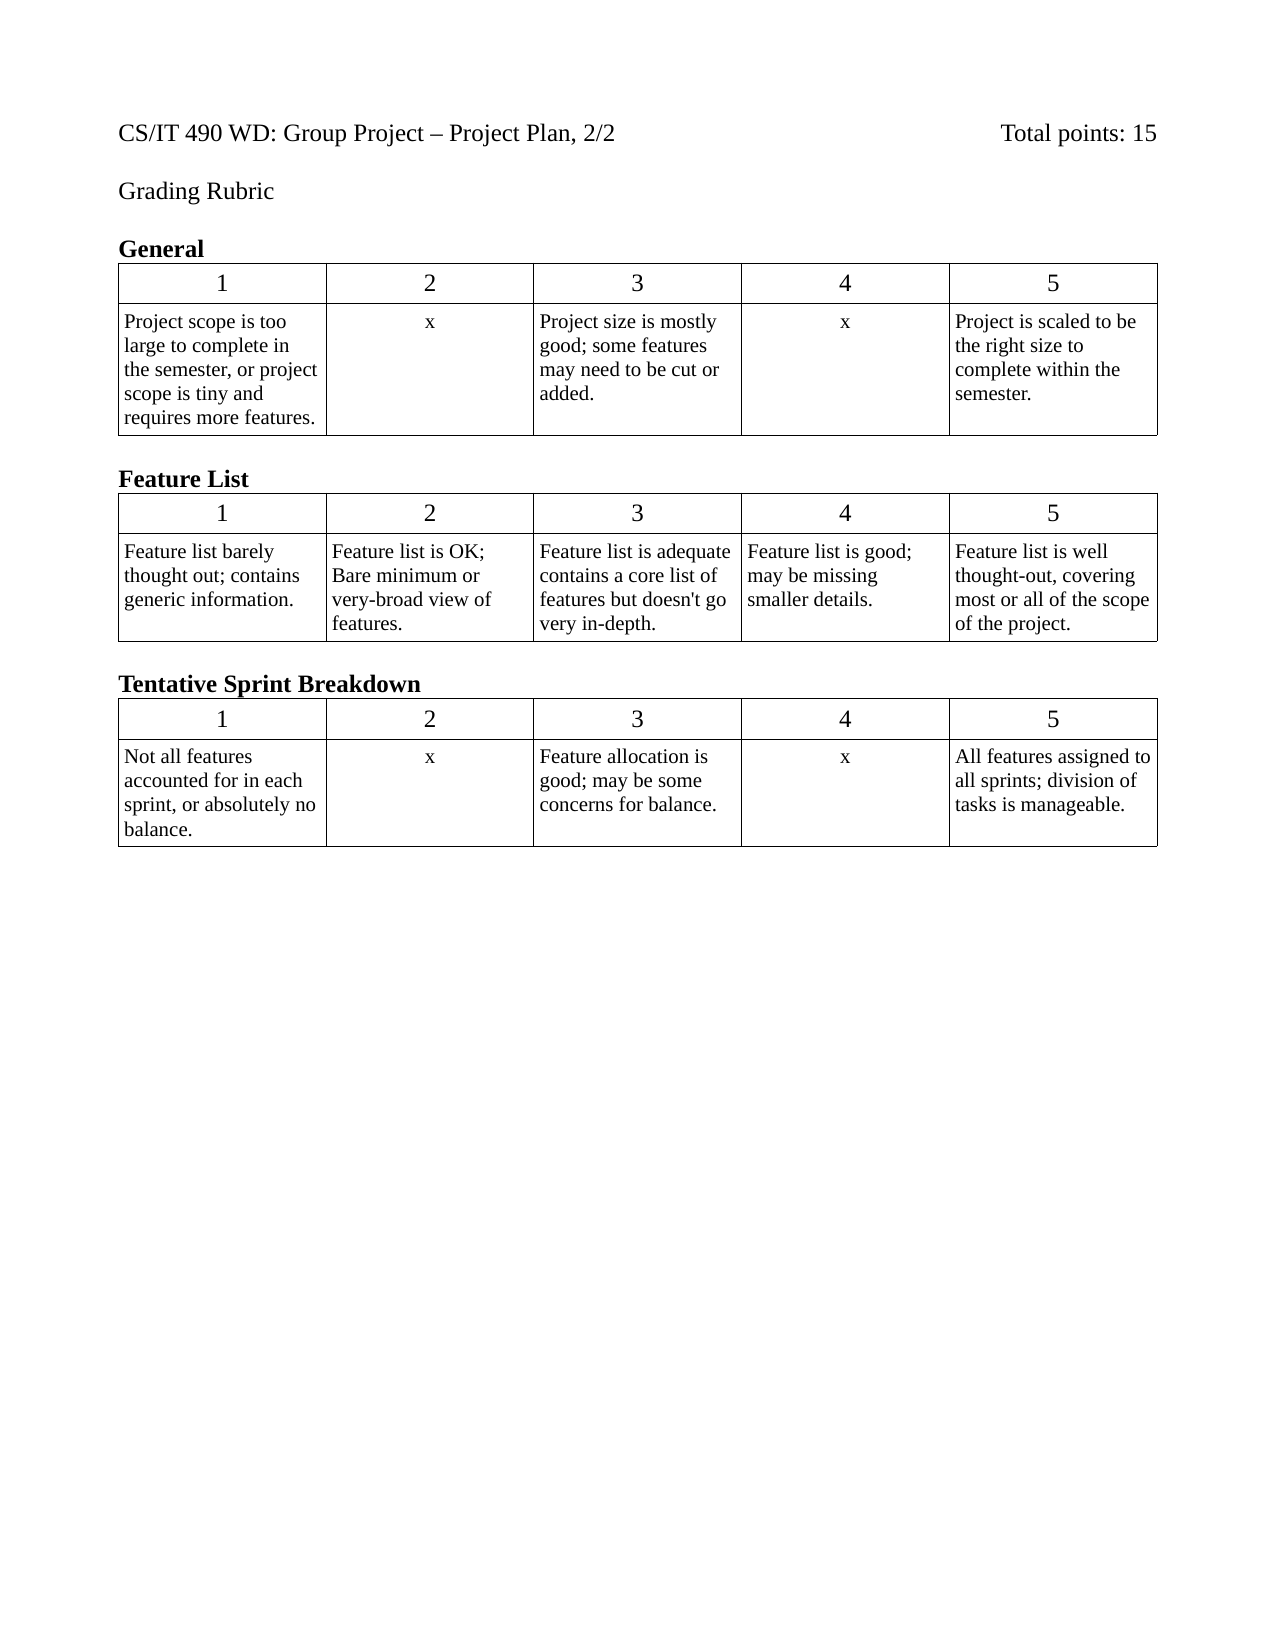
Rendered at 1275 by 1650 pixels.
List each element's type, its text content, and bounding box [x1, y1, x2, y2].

table_header 4 [742, 264, 949, 303]
table_header 5 [950, 494, 1157, 533]
text Grading Rubric [118, 176, 1157, 205]
table_cell Project scope is too large to complete in the semester, or project scope is tiny and requires more features. [119, 304, 326, 435]
table_header 2 [327, 699, 533, 738]
table_cell x [742, 304, 949, 435]
table_cell x [327, 304, 533, 435]
table_cell Feature list is good; may be missing smaller details. [742, 534, 949, 641]
table_header 2 [327, 264, 533, 303]
text Feature List [118, 464, 1157, 492]
table_cell Project size is mostly good; some features may need to be cut or added. [534, 304, 741, 435]
table_cell x [327, 740, 533, 846]
table_header 1 [119, 699, 326, 738]
table_cell x [742, 740, 949, 846]
table_header 5 [950, 264, 1157, 303]
table_header 2 [327, 494, 533, 533]
table_header 5 [950, 699, 1157, 738]
table_cell Feature list barely thought out; contains generic information. [119, 534, 326, 641]
table_header 4 [742, 699, 949, 738]
table_cell Feature allocation is good; may be some concerns for balance. [534, 740, 741, 846]
table_header 3 [534, 494, 741, 533]
table_header 3 [534, 699, 741, 738]
table_cell Not all features accounted for in each sprint, or absolutely no balance. [119, 740, 326, 846]
table_header 3 [534, 264, 741, 303]
table_header 4 [742, 494, 949, 533]
table_cell Project is scaled to be the right size to complete within the semester. [950, 304, 1157, 435]
table_cell Feature list is adequate contains a core list of features but doesn't go very in-depth. [534, 534, 741, 641]
table_cell Feature list is OK; Bare minimum or very-broad view of features. [327, 534, 533, 641]
table_header 1 [119, 494, 326, 533]
table_header 1 [119, 264, 326, 303]
table_cell Feature list is well thought-out, covering most or all of the scope of the project. [950, 534, 1157, 641]
text Tentative Sprint Breakdown [118, 669, 1157, 698]
text General [118, 234, 1157, 263]
table_cell All features assigned to all sprints; division of tasks is manageable. [950, 740, 1157, 846]
